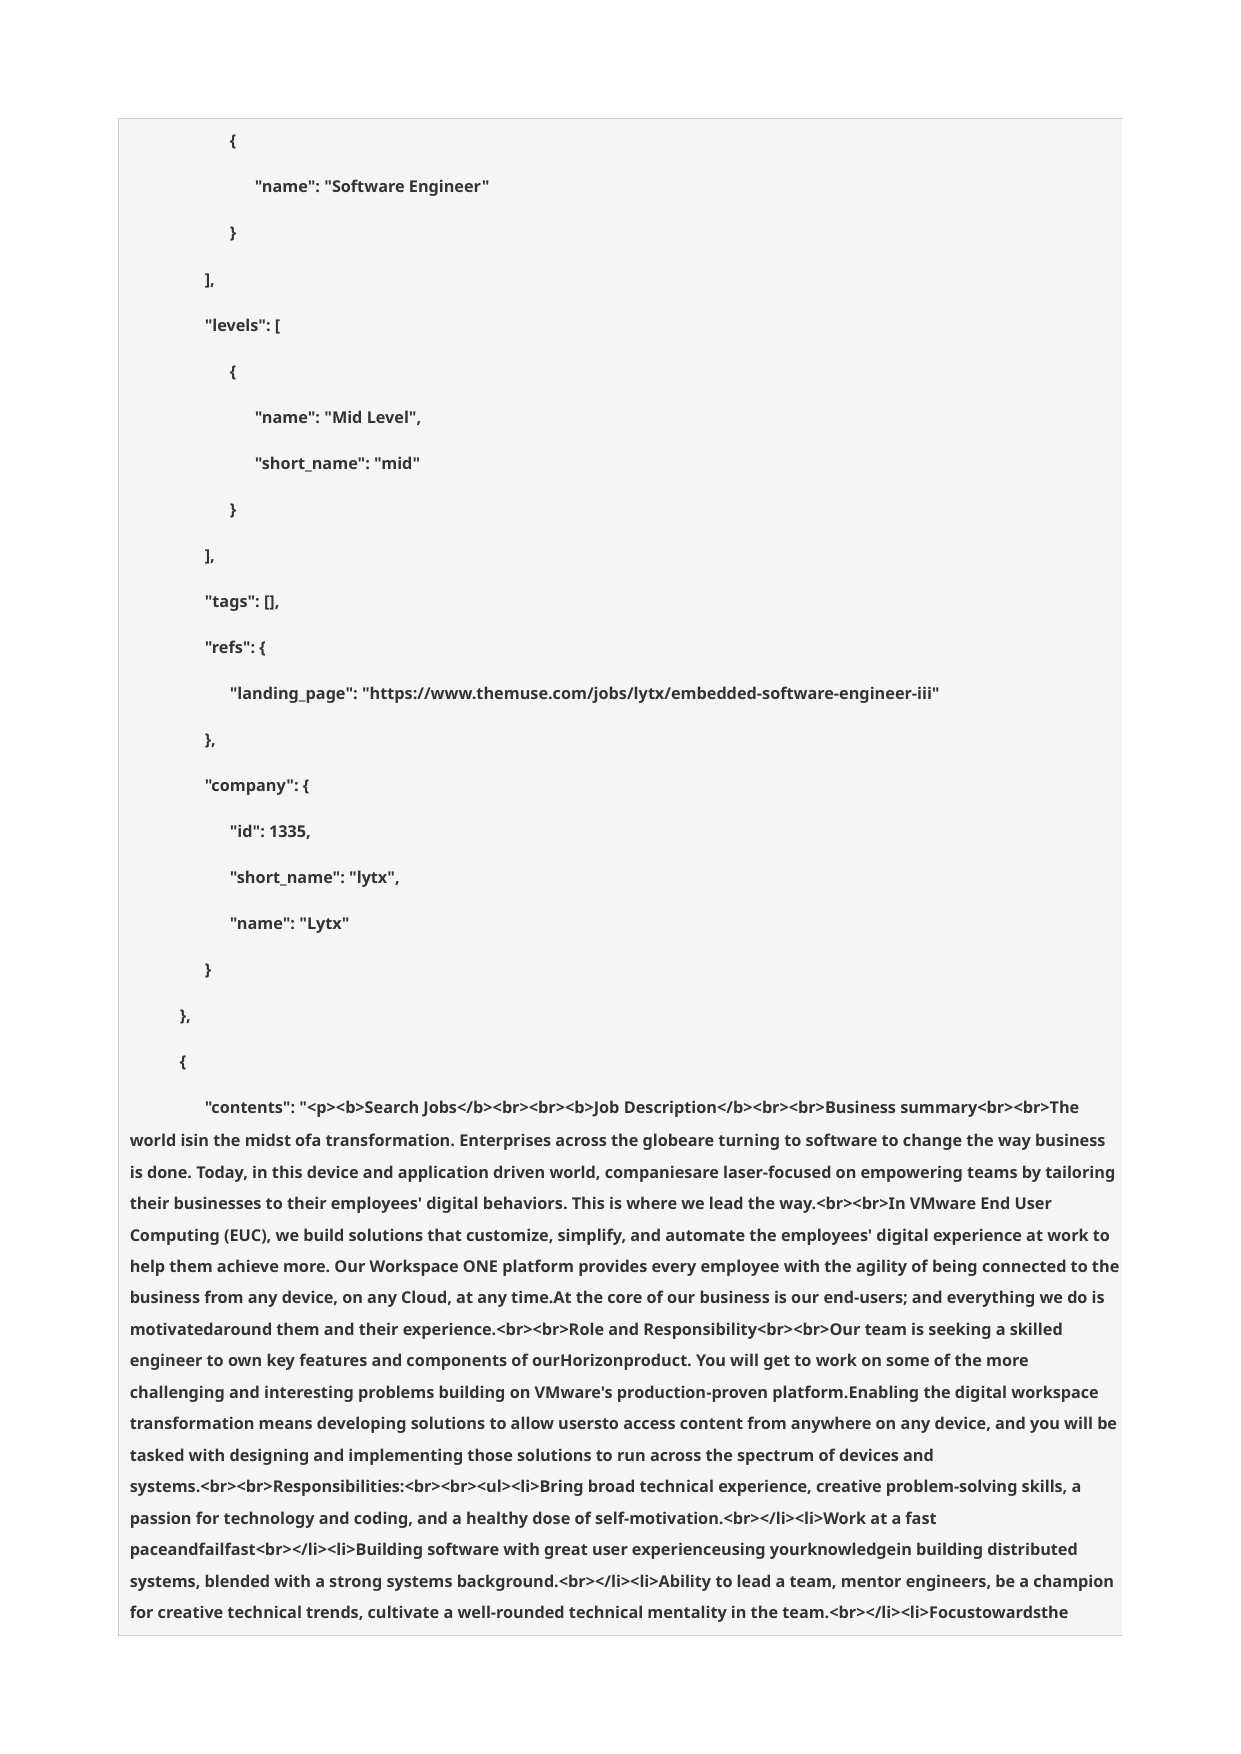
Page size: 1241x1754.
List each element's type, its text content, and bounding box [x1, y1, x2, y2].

list "name": "Software Engineer" [119, 164, 1122, 199]
list { [119, 119, 1122, 153]
list { [119, 348, 1122, 383]
list ], [119, 256, 1122, 291]
list "contents": "<p><b>Search Jobs</b><br><br><b>Job Description</b><br><br>Business summary<br><br>The world isin the midst ofa transformation. Enterprises across the globeare turning to software to change the way business is done. Today, in this device and application driven world, companiesare laser-focused on empowering teams by tailoring their businesses to their employees' digital behaviors. This is where we lead the way.<br><br>In VMware End User Computing (EUC), we build solutions that customize, simplify, and automate the employees' digital experience at work to help them achieve more. Our Workspace ONE platform provides every employee with the agility of being connected to the business from any device, on any Cloud, at any time.At the core of our business is our end-users; and everything we do is motivatedaround them and their experience.<br><br>Role and Responsibility<br><br>Our team is seeking a skilled engineer to own key features and components of ourHorizonproduct. You will get to work on some of the more challenging and interesting problems building on VMware's production-proven platform.Enabling the digital workspace transformation means developing solutions to allow usersto access content from anywhere on any device, and you will be tasked with designing and implementing those solutions to run across the spectrum of devices and systems.<br><br>Responsibilities:<br><br><ul><li>Bring broad technical experience, creative problem-solving skills, a passion for technology and coding, and a healthy dose of self-motivation.<br></li><li>Work at a fast paceandfailfast<br></li><li>Building software with great user experienceusing yourknowledgein building distributed systems, blended with a strong systems background.<br></li><li>Ability to lead a team, mentor engineers, be a champion for creative technical trends, cultivate a well-rounded technical mentality in the team.<br></li><li>Focustowardsthe [119, 1085, 1122, 1635]
list "refs": { [119, 624, 1122, 659]
list "landing_page": "https://www.themuse.com/jobs/lytx/embedded-software-engineer-iii" [119, 671, 1122, 706]
list { [119, 1039, 1122, 1074]
list } [119, 210, 1122, 245]
list "name": "Lytx" [119, 901, 1122, 936]
list "company": { [119, 763, 1122, 798]
list }, [119, 993, 1122, 1028]
list "tags": [], [119, 578, 1122, 613]
list "name": "Mid Level", [119, 394, 1122, 429]
list "short_name": "lytx", [119, 855, 1122, 890]
list "levels": [ [119, 302, 1122, 337]
list ], [119, 532, 1122, 567]
list }, [119, 717, 1122, 752]
list } [119, 486, 1122, 521]
list } [119, 947, 1122, 982]
list "short_name": "mid" [119, 440, 1122, 475]
list "id": 1335, [119, 809, 1122, 844]
